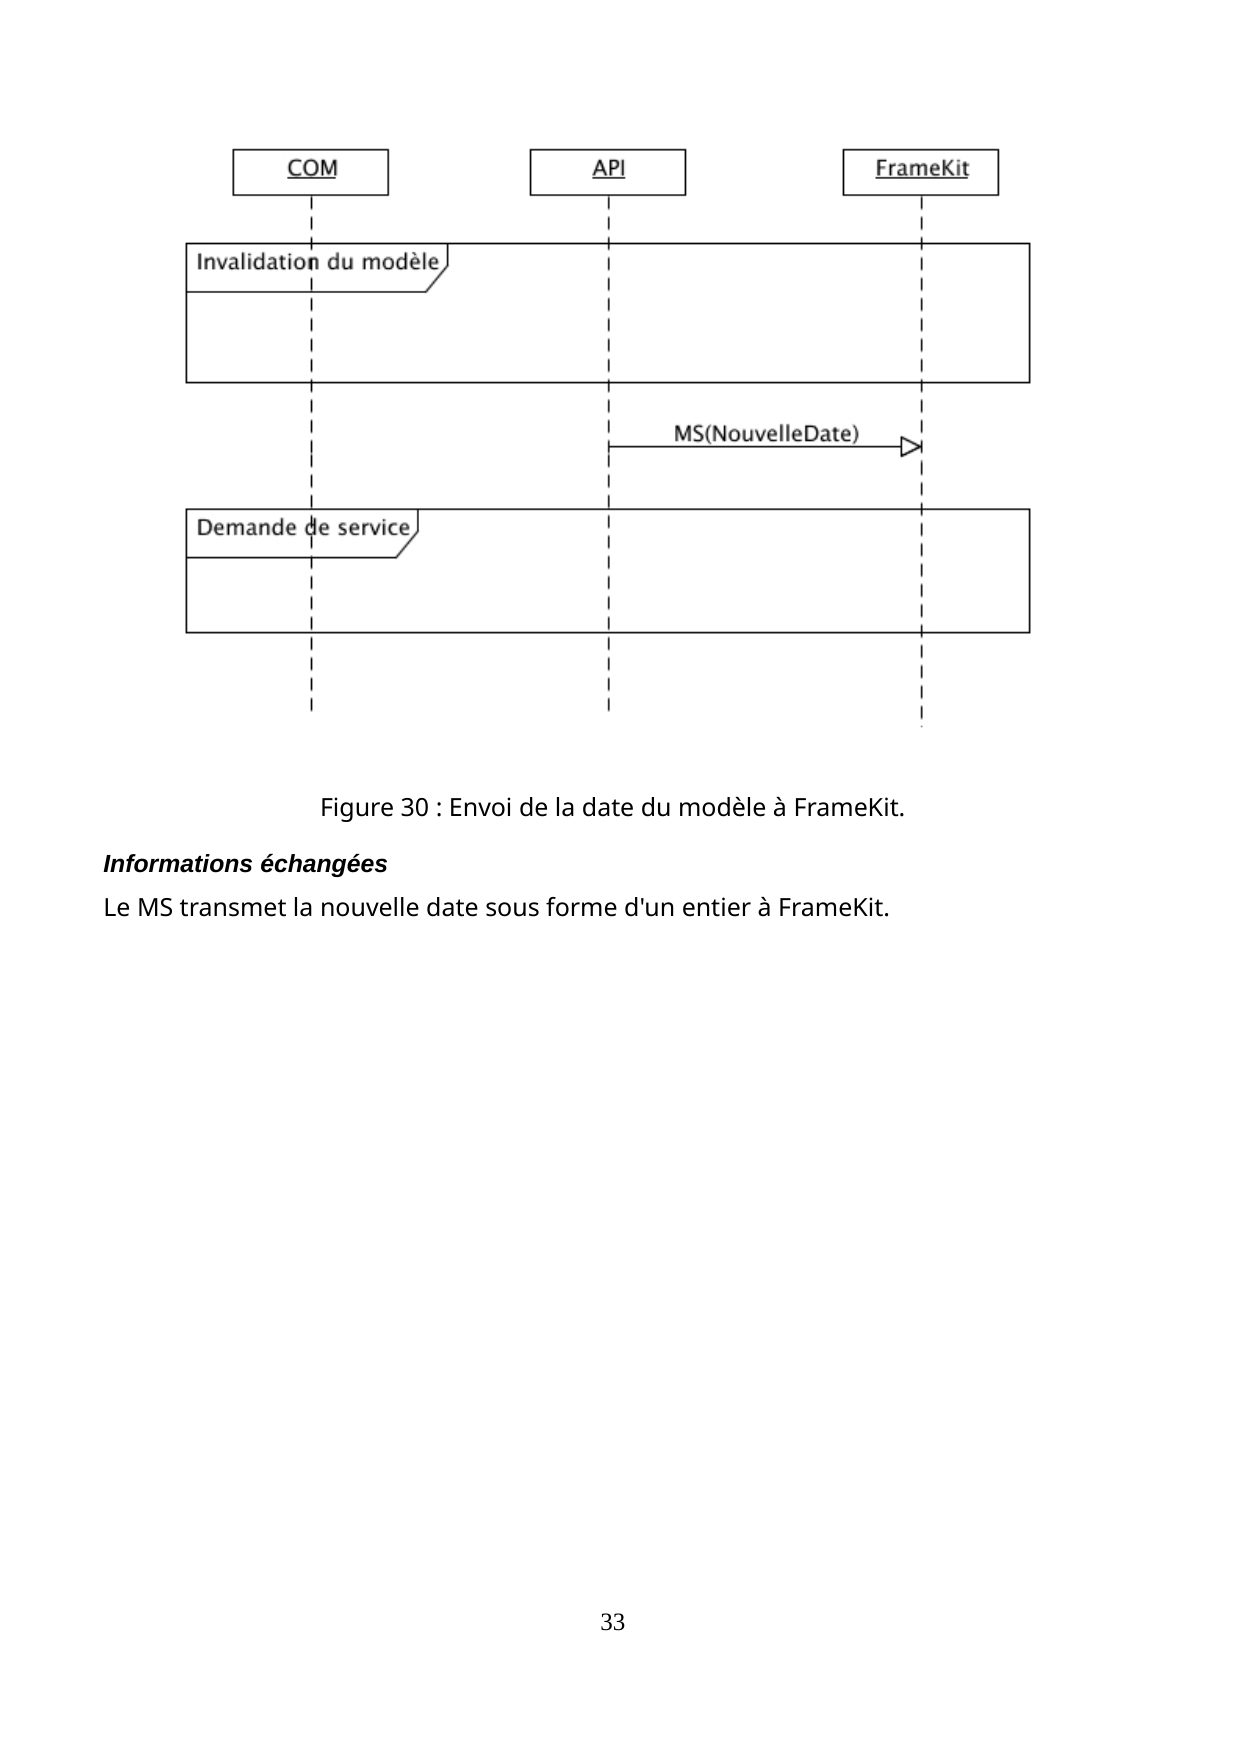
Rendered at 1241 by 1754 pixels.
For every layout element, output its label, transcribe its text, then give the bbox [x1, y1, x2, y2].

text Le MS transmet la nouvelle date sous forme d'un entier à FrameKit. [103, 890, 1122, 924]
text Figure 30 : Envoi de la date du modèle à FrameKit. [103, 118, 1122, 824]
subtitle Informations échangées [103, 849, 1122, 878]
picture [92, 118, 1062, 790]
